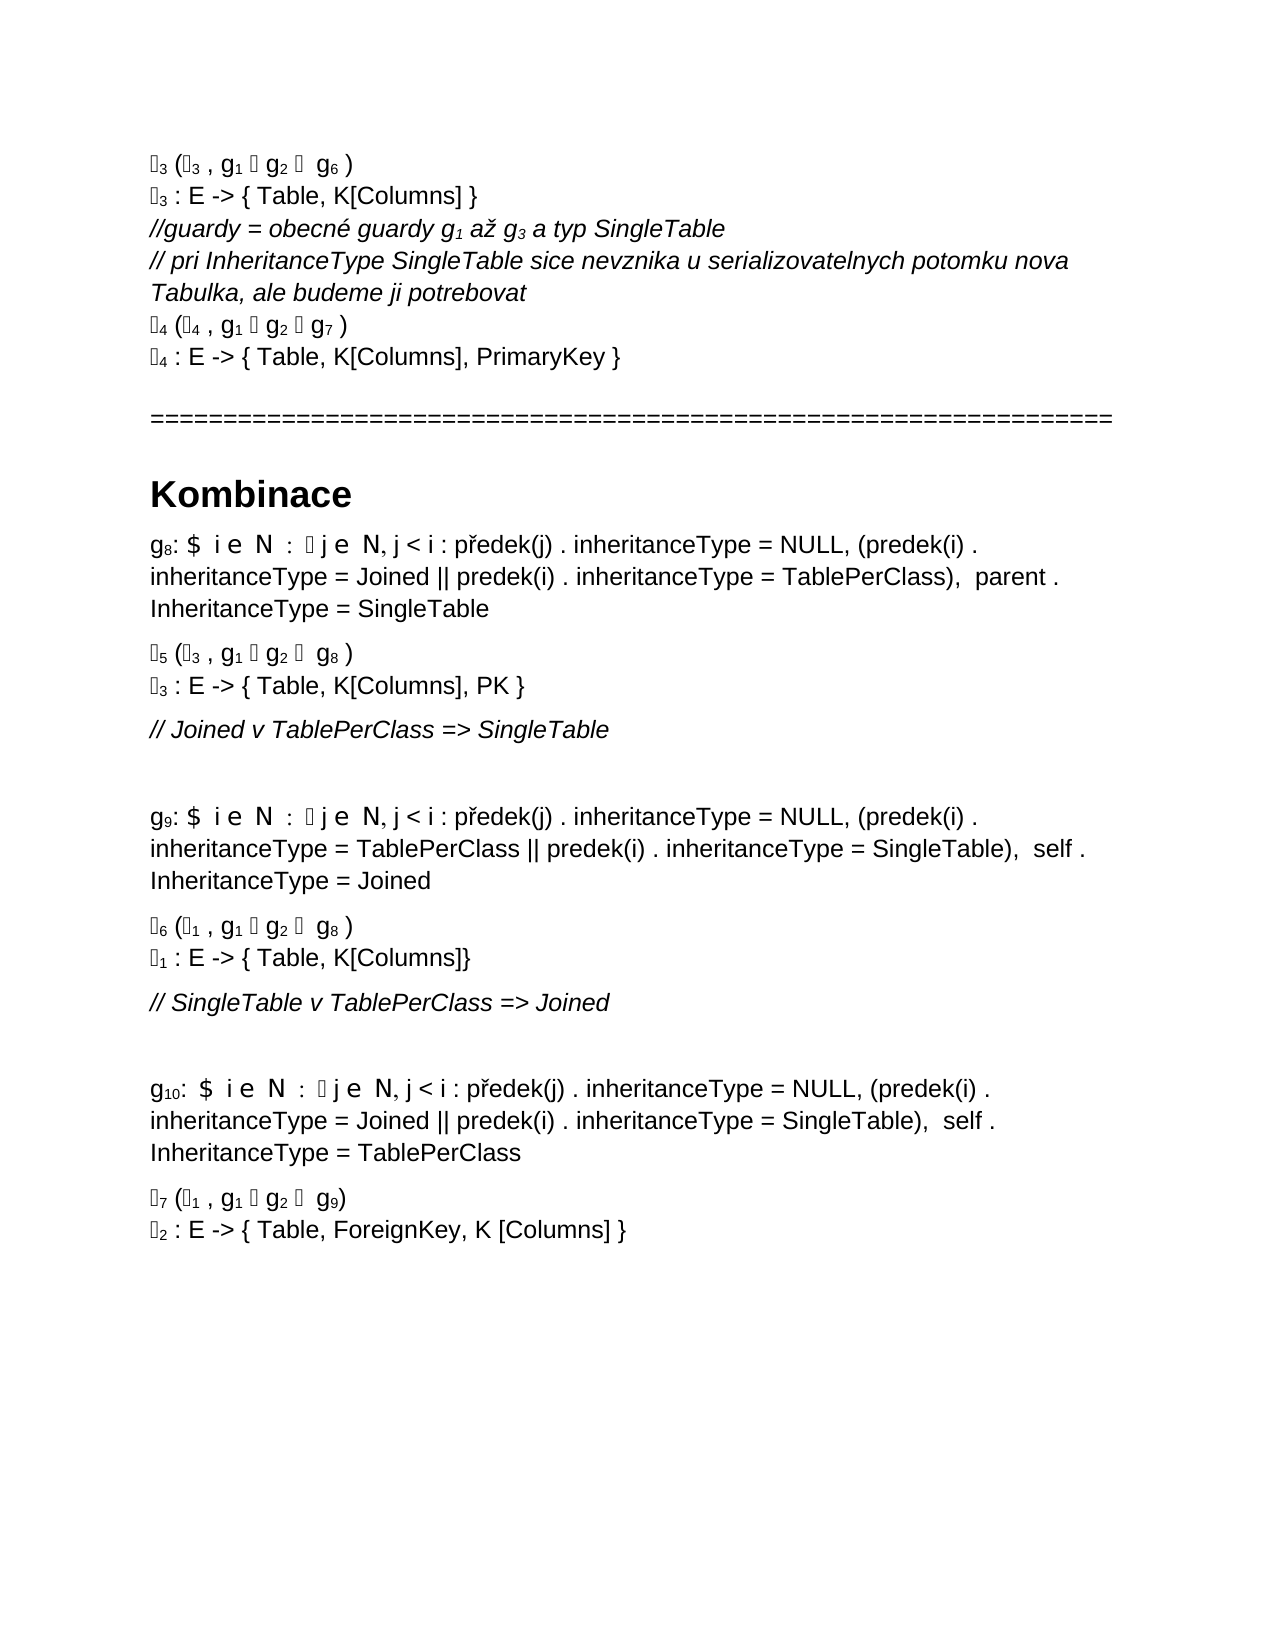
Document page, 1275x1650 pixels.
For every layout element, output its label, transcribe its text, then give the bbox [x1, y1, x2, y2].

subtitle //guardy = obecné guardy g1 až g3 a typ SingleTable [150, 214, 1125, 242]
subtitle 3 : E -> { Table, K[Columns], PK } [150, 671, 1125, 699]
subtitle 1 : E -> { Table, K[Columns]} [150, 944, 1125, 972]
subtitle g8: $ i e N :  j e N, j < i : předek(j) . inheritanceType = NULL, (predek(i) . inheritanceType = Joined || predek(i) . inheritanceType = TablePerClass), parent . InheritanceType = SingleTable [150, 530, 1125, 623]
subtitle 7 (1 , g1  g2  g9) [150, 1184, 1125, 1212]
subtitle 4 (4 , g1  g2  g7 ) [150, 311, 1125, 339]
subtitle 6 (1 , g1  g2  g8 ) [150, 911, 1125, 939]
subtitle 5 (3 , g1  g2  g8 ) [150, 639, 1125, 667]
subtitle Kombinace [150, 474, 1125, 516]
subtitle ================================================================== [150, 404, 1125, 432]
subtitle 3 (3 , g1  g2  g6 ) [150, 150, 1125, 178]
subtitle 4 : E -> { Table, K[Columns], PrimaryKey } [150, 343, 1125, 371]
subtitle // Joined v TablePerClass => SingleTable [150, 716, 1125, 744]
subtitle g10: $ i e N :  j e N, j < i : předek(j) . inheritanceType = NULL, (predek(i) . inheritanceType = Joined || predek(i) . inheritanceType = SingleTable), self . InheritanceType = TablePerClass [150, 1075, 1125, 1167]
subtitle // SingleTable v TablePerClass => Joined [150, 988, 1125, 1016]
subtitle 2 : E -> { Table, ForeignKey, K [Columns] } [150, 1216, 1125, 1244]
subtitle 3 : E -> { Table, K[Columns] } [150, 182, 1125, 210]
subtitle // pri InheritanceType SingleTable sice nevznika u serializovatelnych potomku nova Tabulka, ale budeme ji potrebovat [150, 246, 1125, 306]
subtitle g9: $ i e N :  j e N, j < i : předek(j) . inheritanceType = NULL, (predek(i) . inheritanceType = TablePerClass || predek(i) . inheritanceType = SingleTable), self . InheritanceType = Joined [150, 803, 1125, 895]
